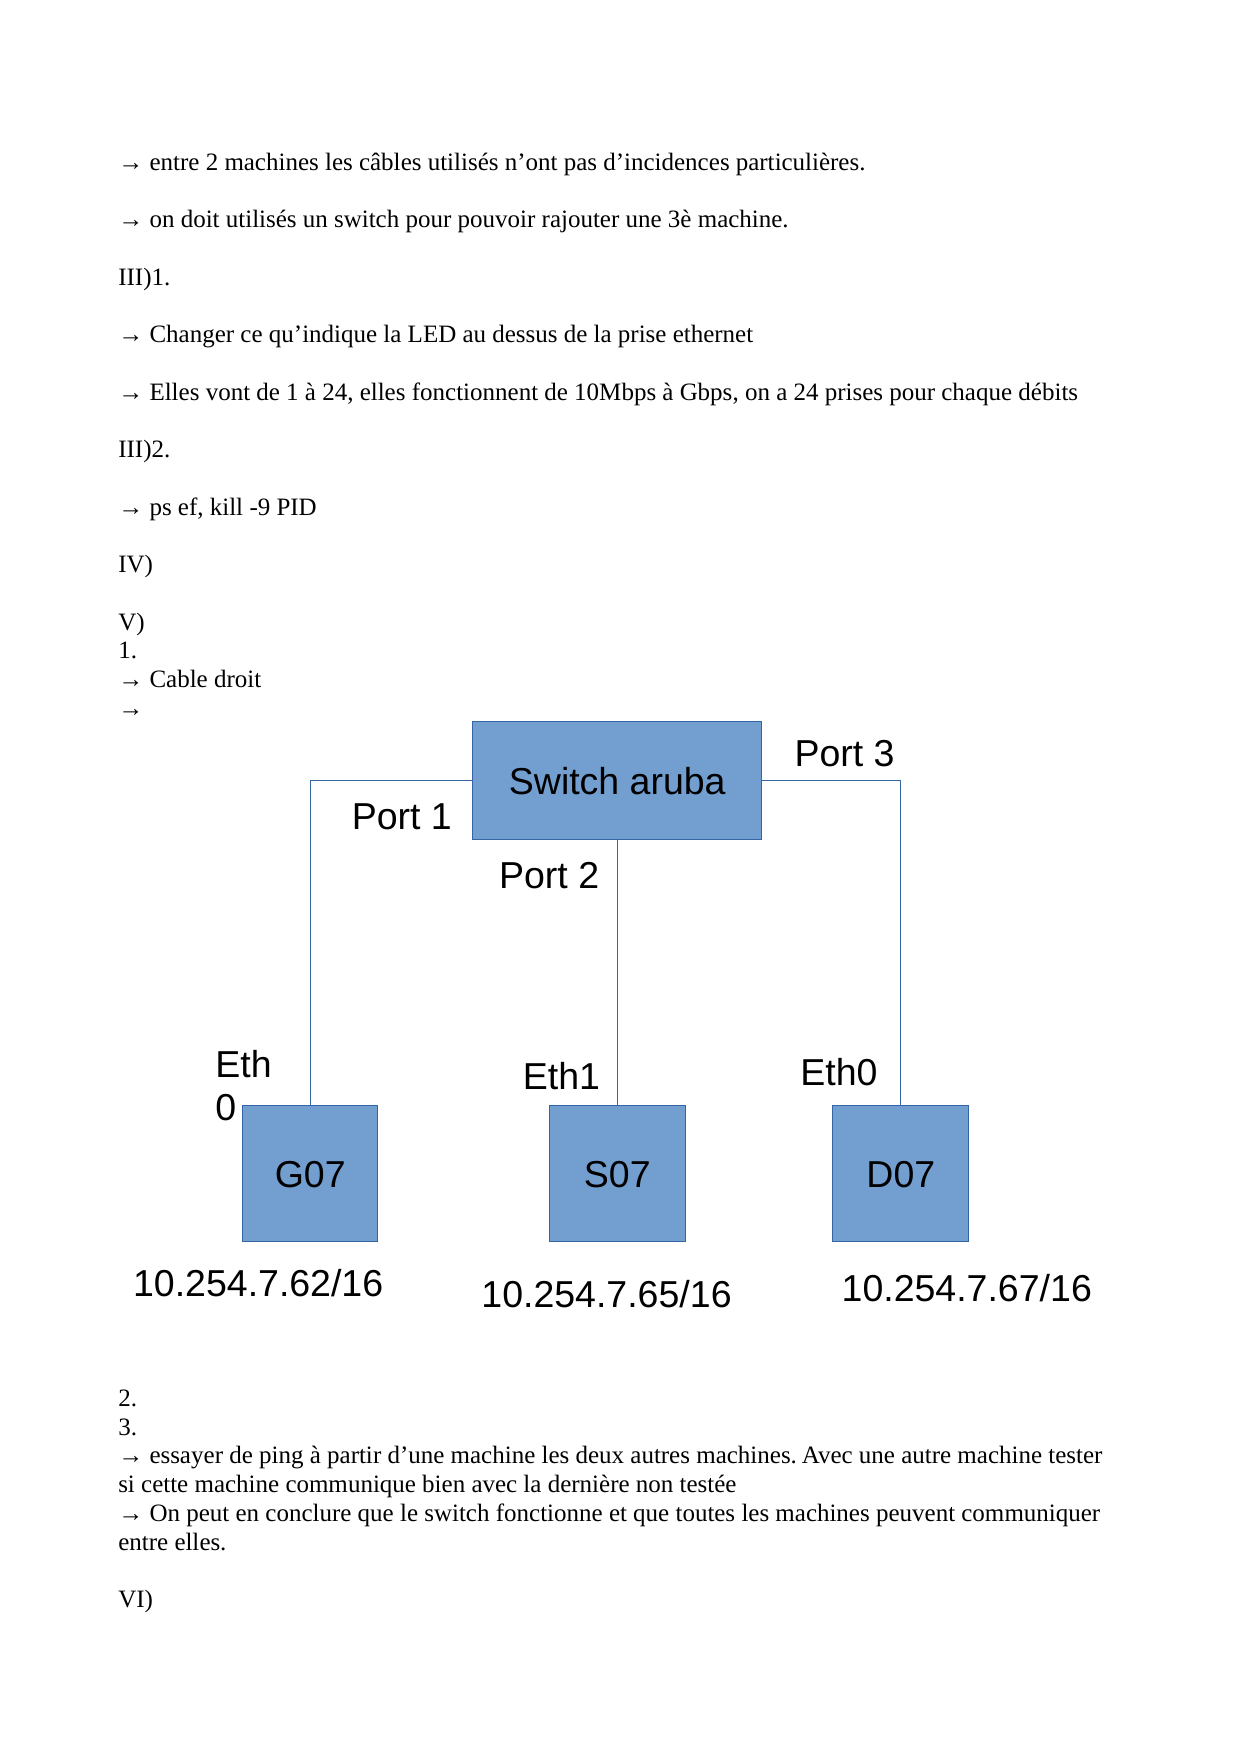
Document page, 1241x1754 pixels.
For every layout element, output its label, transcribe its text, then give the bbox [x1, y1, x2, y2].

text III)1. [118, 262, 1122, 291]
text → ps ef, kill -9 PID [118, 492, 1122, 521]
text III)2. [118, 434, 1122, 463]
text → On peut en conclure que le switch fonctionne et que toutes les machines peuvent communiquer entre elles. [118, 1498, 1122, 1556]
text IV) [118, 549, 1122, 578]
text → on doit utilisés un switch pour pouvoir rajouter une 3è machine. [118, 204, 1122, 233]
text → Changer ce qu’indique la LED au dessus de la prise ethernet [118, 319, 1122, 348]
text 1. [118, 636, 1122, 664]
text V) [118, 607, 1122, 636]
text → Cable droit [118, 664, 1122, 693]
text VI) [118, 1584, 1122, 1613]
text 3. [118, 1412, 1122, 1441]
text → entre 2 machines les câbles utilisés n’ont pas d’incidences particulières. [118, 147, 1122, 176]
text → essayer de ping à partir d’une machine les deux autres machines. Avec une autre machine tester si cette machine communique bien avec la dernière non testée [118, 1441, 1122, 1498]
text → Elles vont de 1 à 24, elles fonctionnent de 10Mbps à Gbps, on a 24 prises pour chaque débits [118, 377, 1122, 406]
text → [118, 693, 1122, 722]
text 2. [118, 1383, 1122, 1412]
